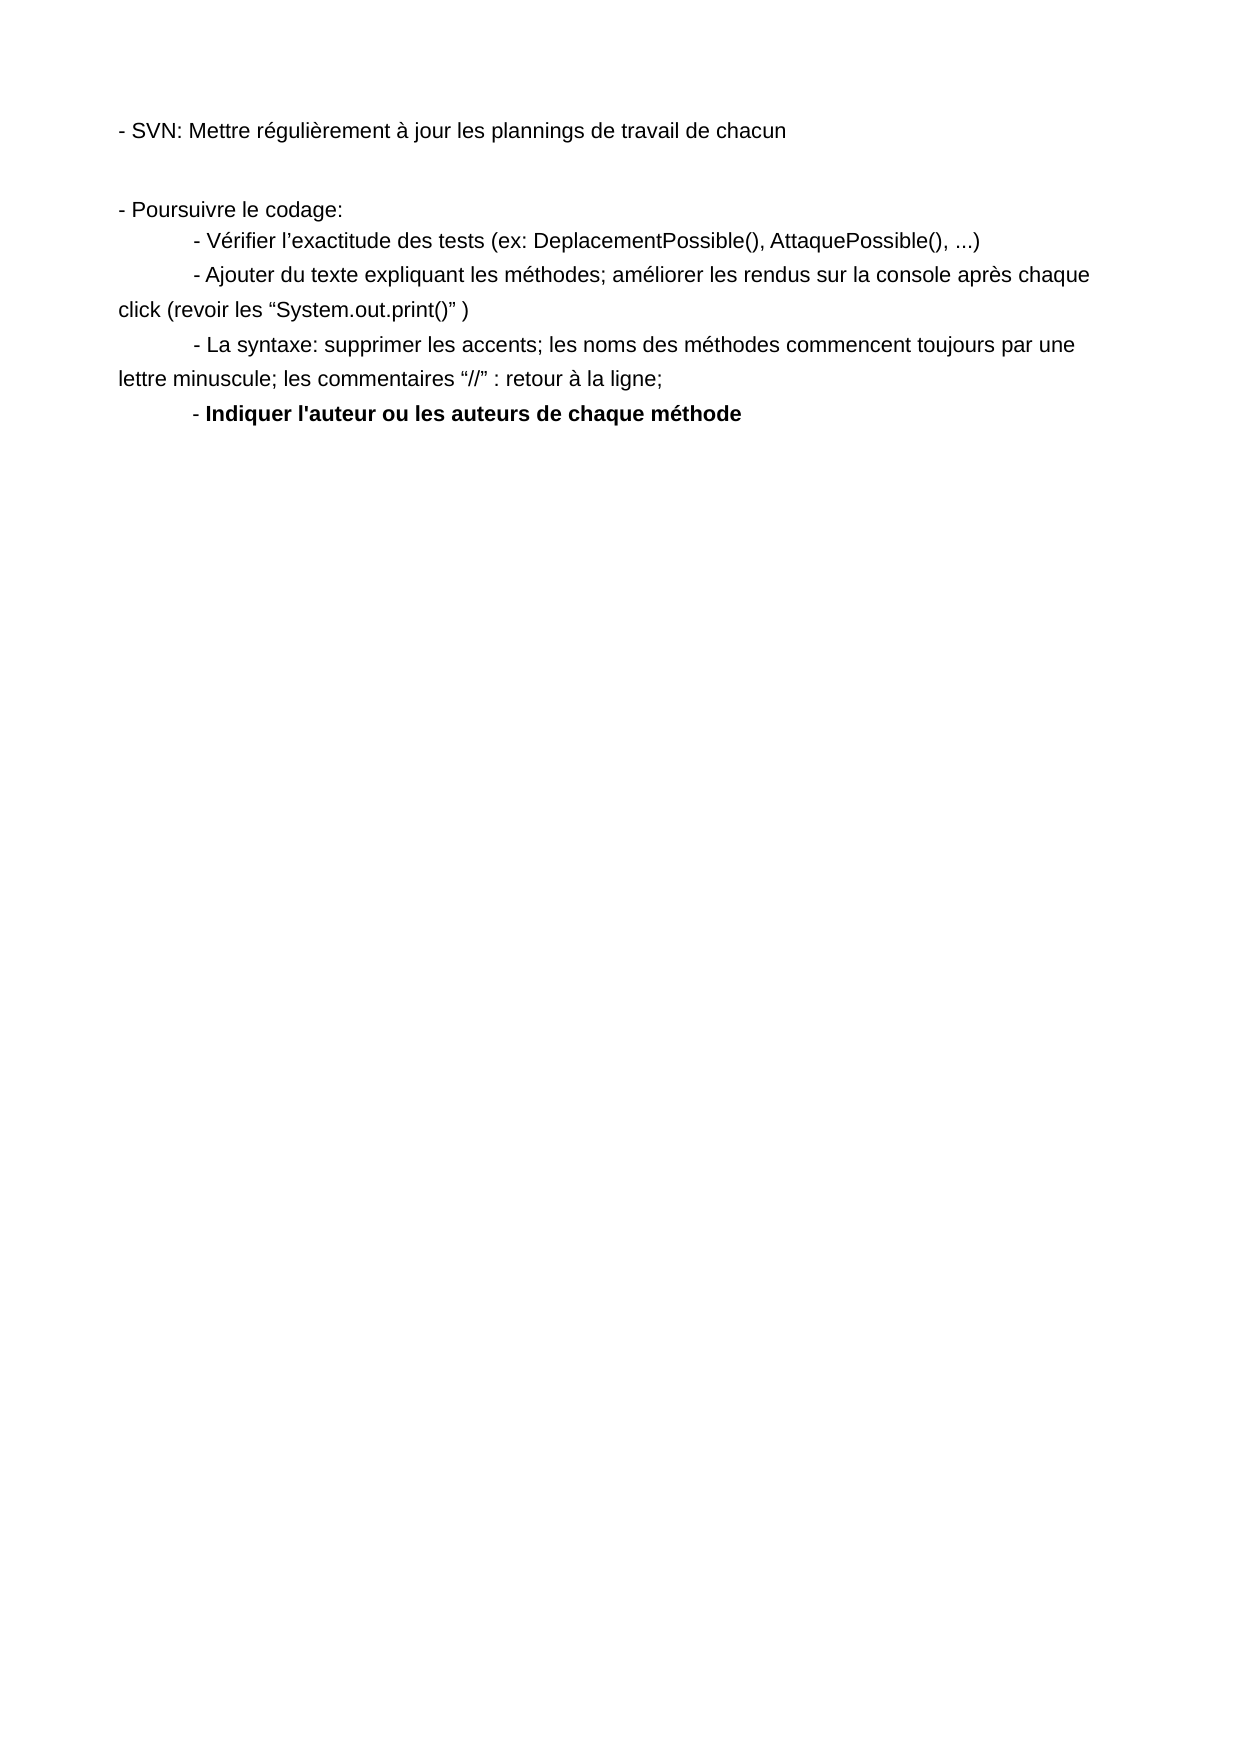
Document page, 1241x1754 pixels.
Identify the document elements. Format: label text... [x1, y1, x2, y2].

text - La syntaxe: supprimer les accents; les noms des méthodes commencent toujours par une lettre minuscule; les commentaires “//” : retour à la ligne; [118, 332, 1122, 392]
text - Vérifier l’exactitude des tests (ex: DeplacementPossible(), AttaquePossible(), ...) [118, 228, 1122, 253]
text - SVN: Mettre régulièrement à jour les plannings de travail de chacun [118, 118, 1122, 143]
text - Indiquer l'auteur ou les auteurs de chaque méthode [118, 401, 1122, 426]
text - Ajouter du texte expliquant les méthodes; améliorer les rendus sur la console après chaque click (revoir les “System.out.print()” ) [118, 262, 1122, 322]
text - Poursuivre le codage: [118, 197, 1122, 223]
